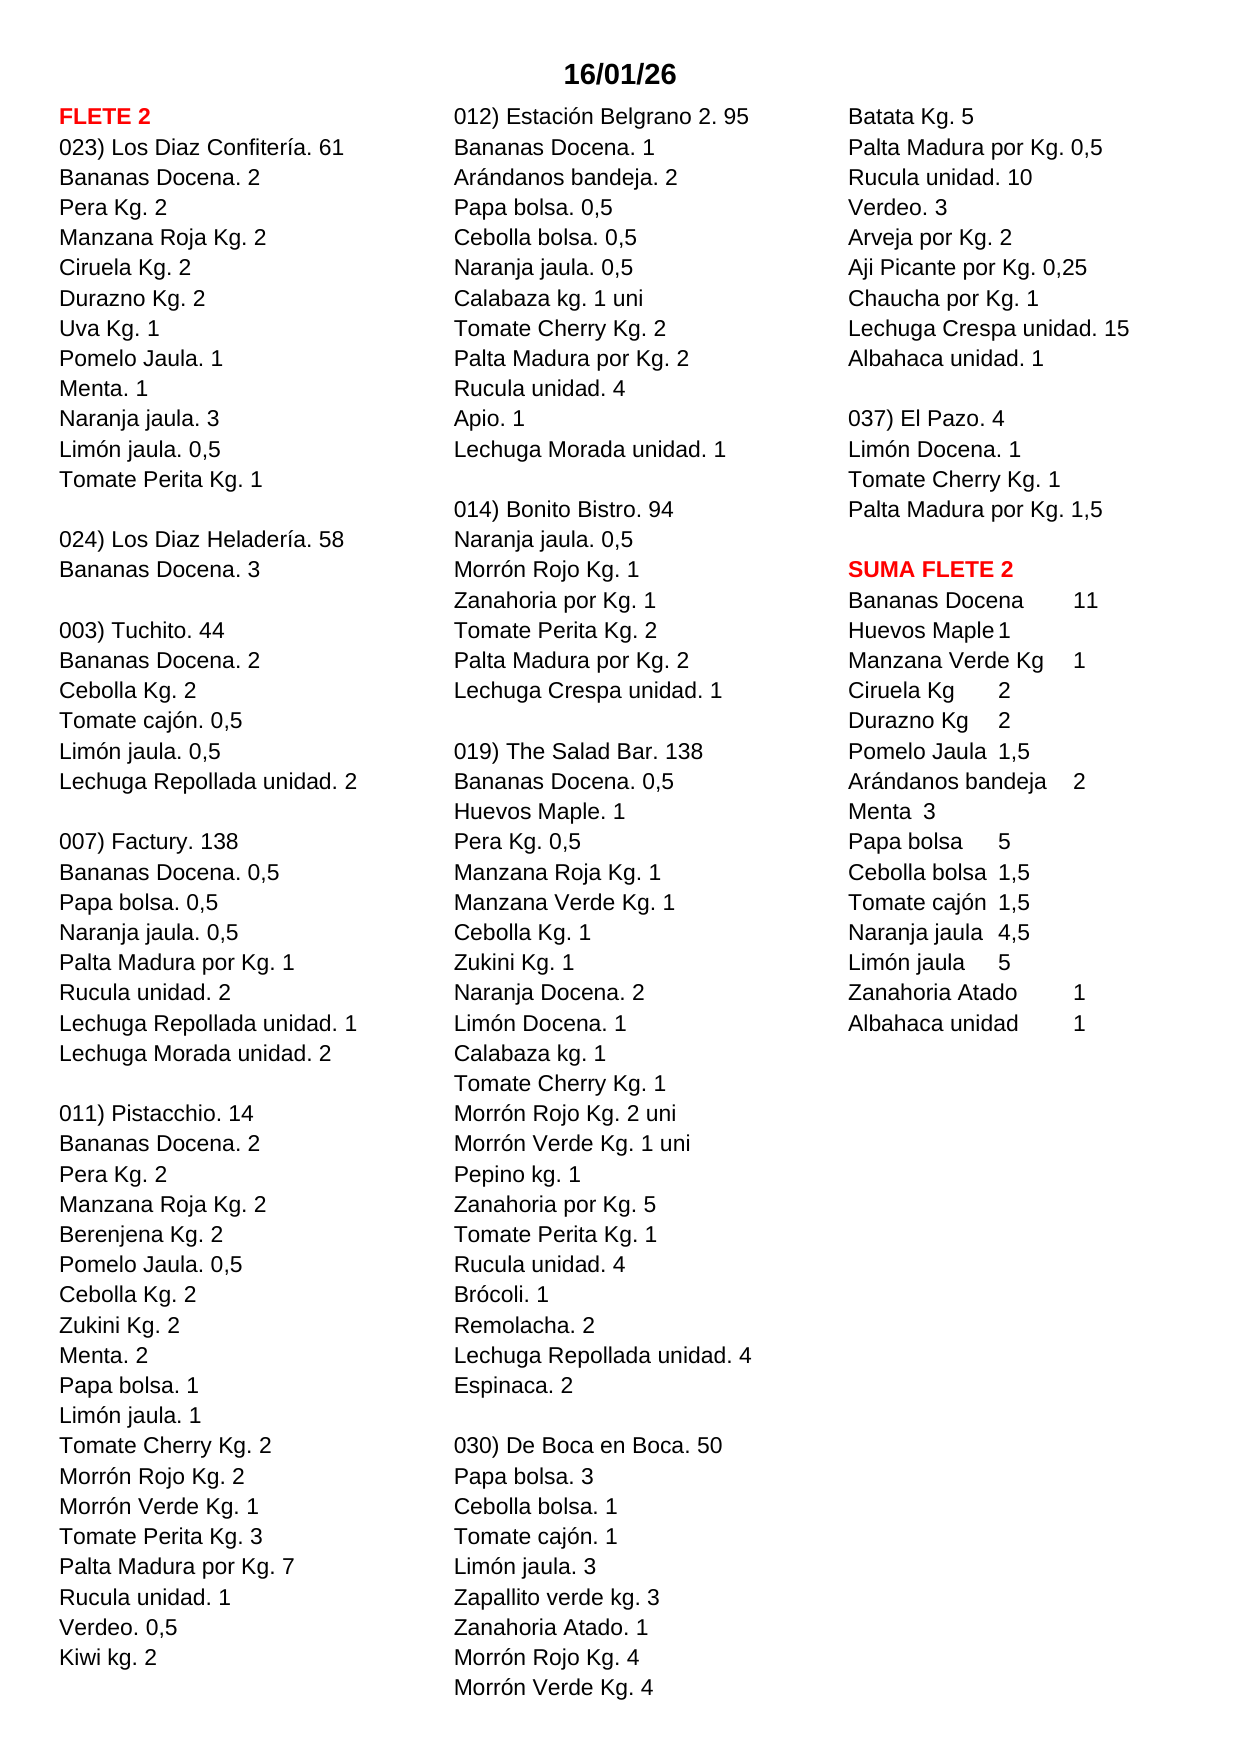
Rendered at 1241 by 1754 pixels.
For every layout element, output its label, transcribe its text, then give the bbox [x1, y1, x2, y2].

text 030) De Boca en Boca. 50 [453, 1432, 793, 1459]
text Lechuga Repollada unidad. 2 [59, 768, 399, 794]
text Bananas Docena. 3 [59, 556, 399, 583]
text Arándanos bandeja. 2 [453, 164, 793, 190]
text Kiwi kg. 2 [59, 1644, 399, 1670]
text Bananas Docena. 0,5 [59, 858, 399, 885]
text Cebolla Kg. 2 [59, 1281, 399, 1308]
text Lechuga Crespa unidad. 1 [453, 677, 793, 704]
text Durazno Kg 2 [848, 707, 1188, 734]
text Uva Kg. 1 [59, 315, 399, 341]
text Zapallito verde kg. 3 [453, 1583, 793, 1610]
text FLETE 2 [59, 103, 399, 130]
text Arveja por Kg. 2 [848, 224, 1188, 251]
text Tomate Cherry Kg. 1 [453, 1070, 793, 1096]
text Espinaca. 2 [453, 1372, 793, 1398]
text Ciruela Kg 2 [848, 677, 1188, 704]
text 014) Bonito Bistro. 94 [453, 496, 793, 522]
text Naranja jaula 4,5 [848, 919, 1188, 945]
text 003) Tuchito. 44 [59, 617, 399, 643]
text Naranja jaula. 3 [59, 405, 399, 432]
text Bananas Docena. 2 [59, 164, 399, 190]
text Pomelo Jaula. 1 [59, 345, 399, 371]
text Zanahoria Atado. 1 [453, 1614, 793, 1640]
text Zanahoria por Kg. 5 [453, 1191, 793, 1217]
text Papa bolsa 5 [848, 828, 1188, 855]
text Papa bolsa. 0,5 [59, 889, 399, 915]
text 024) Los Diaz Heladería. 58 [59, 526, 399, 553]
text Huevos Maple. 1 [453, 798, 793, 824]
text Tomate cajón. 1 [453, 1523, 793, 1549]
text Albahaca unidad. 1 [848, 345, 1188, 371]
text Durazno Kg. 2 [59, 284, 399, 311]
text Naranja jaula. 0,5 [59, 919, 399, 945]
text Verdeo. 3 [848, 194, 1188, 220]
text Tomate Perita Kg. 1 [453, 1221, 793, 1247]
text Lechuga Crespa unidad. 15 [848, 315, 1188, 341]
text Palta Madura por Kg. 0,5 [848, 133, 1188, 160]
text Rucula unidad. 4 [453, 1251, 793, 1278]
text Tomate Perita Kg. 1 [59, 466, 399, 492]
text Limón jaula. 0,5 [59, 436, 399, 462]
text Manzana Roja Kg. 1 [453, 858, 793, 885]
text Menta 3 [848, 798, 1188, 824]
text Palta Madura por Kg. 2 [453, 647, 793, 673]
text Papa bolsa. 0,5 [453, 194, 793, 220]
text Rucula unidad. 2 [59, 979, 399, 1006]
text 019) The Salad Bar. 138 [453, 738, 793, 764]
text Zukini Kg. 1 [453, 949, 793, 976]
text Rucula unidad. 4 [453, 375, 793, 402]
text Pera Kg. 0,5 [453, 828, 793, 855]
text Bananas Docena. 1 [453, 133, 793, 160]
text Calabaza kg. 1 uni [453, 284, 793, 311]
text 037) El Pazo. 4 [848, 405, 1188, 432]
text Zukini Kg. 2 [59, 1312, 399, 1338]
text Tomate cajón 1,5 [848, 889, 1188, 915]
text Lechuga Repollada unidad. 1 [59, 1009, 399, 1036]
text Tomate Perita Kg. 3 [59, 1523, 399, 1549]
text Morrón Verde Kg. 1 [59, 1493, 399, 1519]
text Limón jaula 5 [848, 949, 1188, 976]
text Ciruela Kg. 2 [59, 254, 399, 281]
text Rucula unidad. 1 [59, 1583, 399, 1610]
text Naranja jaula. 0,5 [453, 526, 793, 553]
text Morrón Rojo Kg. 1 [453, 556, 793, 583]
text Tomate Cherry Kg. 1 [848, 466, 1188, 492]
text Tomate cajón. 0,5 [59, 707, 399, 734]
text Limón Docena. 1 [453, 1009, 793, 1036]
text Berenjena Kg. 2 [59, 1221, 399, 1247]
text Brócoli. 1 [453, 1281, 793, 1308]
text Manzana Verde Kg 1 [848, 647, 1188, 673]
text Cebolla bolsa 1,5 [848, 858, 1188, 885]
text Tomate Cherry Kg. 2 [453, 315, 793, 341]
text Zanahoria Atado 1 [848, 979, 1188, 1006]
text Chaucha por Kg. 1 [848, 284, 1188, 311]
text SUMA FLETE 2 [848, 556, 1188, 583]
text Bananas Docena 11 [848, 587, 1188, 613]
text Morrón Rojo Kg. 2 [59, 1463, 399, 1489]
text Batata Kg. 5 [848, 103, 1188, 130]
text Bananas Docena. 2 [59, 647, 399, 673]
text Remolacha. 2 [453, 1312, 793, 1338]
text Menta. 1 [59, 375, 399, 402]
text Tomate Cherry Kg. 2 [59, 1432, 399, 1459]
text Naranja jaula. 0,5 [453, 254, 793, 281]
text Palta Madura por Kg. 2 [453, 345, 793, 371]
text 011) Pistacchio. 14 [59, 1100, 399, 1127]
text Limón jaula. 1 [59, 1402, 399, 1429]
text Pera Kg. 2 [59, 1161, 399, 1187]
text Bananas Docena. 2 [59, 1130, 399, 1157]
text Palta Madura por Kg. 1,5 [848, 496, 1188, 522]
text Morrón Rojo Kg. 4 [453, 1644, 793, 1670]
text Lechuga Morada unidad. 2 [59, 1040, 399, 1066]
text Menta. 2 [59, 1342, 399, 1368]
text Cebolla Kg. 1 [453, 919, 793, 945]
text Manzana Verde Kg. 1 [453, 889, 793, 915]
text Papa bolsa. 3 [453, 1463, 793, 1489]
text Morrón Rojo Kg. 2 uni [453, 1100, 793, 1127]
text Papa bolsa. 1 [59, 1372, 399, 1398]
text Palta Madura por Kg. 7 [59, 1553, 399, 1580]
text Zanahoria por Kg. 1 [453, 587, 793, 613]
text Aji Picante por Kg. 0,25 [848, 254, 1188, 281]
text Calabaza kg. 1 [453, 1040, 793, 1066]
text Manzana Roja Kg. 2 [59, 1191, 399, 1217]
text Palta Madura por Kg. 1 [59, 949, 399, 976]
text Pera Kg. 2 [59, 194, 399, 220]
text Arándanos bandeja 2 [848, 768, 1188, 794]
text Apio. 1 [453, 405, 793, 432]
text Morrón Verde Kg. 1 uni [453, 1130, 793, 1157]
text Cebolla bolsa. 0,5 [453, 224, 793, 251]
text Tomate Perita Kg. 2 [453, 617, 793, 643]
text Lechuga Repollada unidad. 4 [453, 1342, 793, 1368]
text Albahaca unidad 1 [848, 1009, 1188, 1036]
text 007) Factury. 138 [59, 828, 399, 855]
text Huevos Maple 1 [848, 617, 1188, 643]
text Naranja Docena. 2 [453, 979, 793, 1006]
text Limón jaula. 0,5 [59, 738, 399, 764]
text Morrón Verde Kg. 4 [453, 1674, 793, 1701]
text Cebolla Kg. 2 [59, 677, 399, 704]
text Pomelo Jaula. 0,5 [59, 1251, 399, 1278]
text 023) Los Diaz Confitería. 61 [59, 133, 399, 160]
text Manzana Roja Kg. 2 [59, 224, 399, 251]
text Cebolla bolsa. 1 [453, 1493, 793, 1519]
text Lechuga Morada unidad. 1 [453, 436, 793, 462]
text Verdeo. 0,5 [59, 1614, 399, 1640]
text Pepino kg. 1 [453, 1161, 793, 1187]
text Limón jaula. 3 [453, 1553, 793, 1580]
text Bananas Docena. 0,5 [453, 768, 793, 794]
text Rucula unidad. 10 [848, 164, 1188, 190]
text Pomelo Jaula 1,5 [848, 738, 1188, 764]
text 012) Estación Belgrano 2. 95 [453, 103, 793, 130]
text Limón Docena. 1 [848, 436, 1188, 462]
